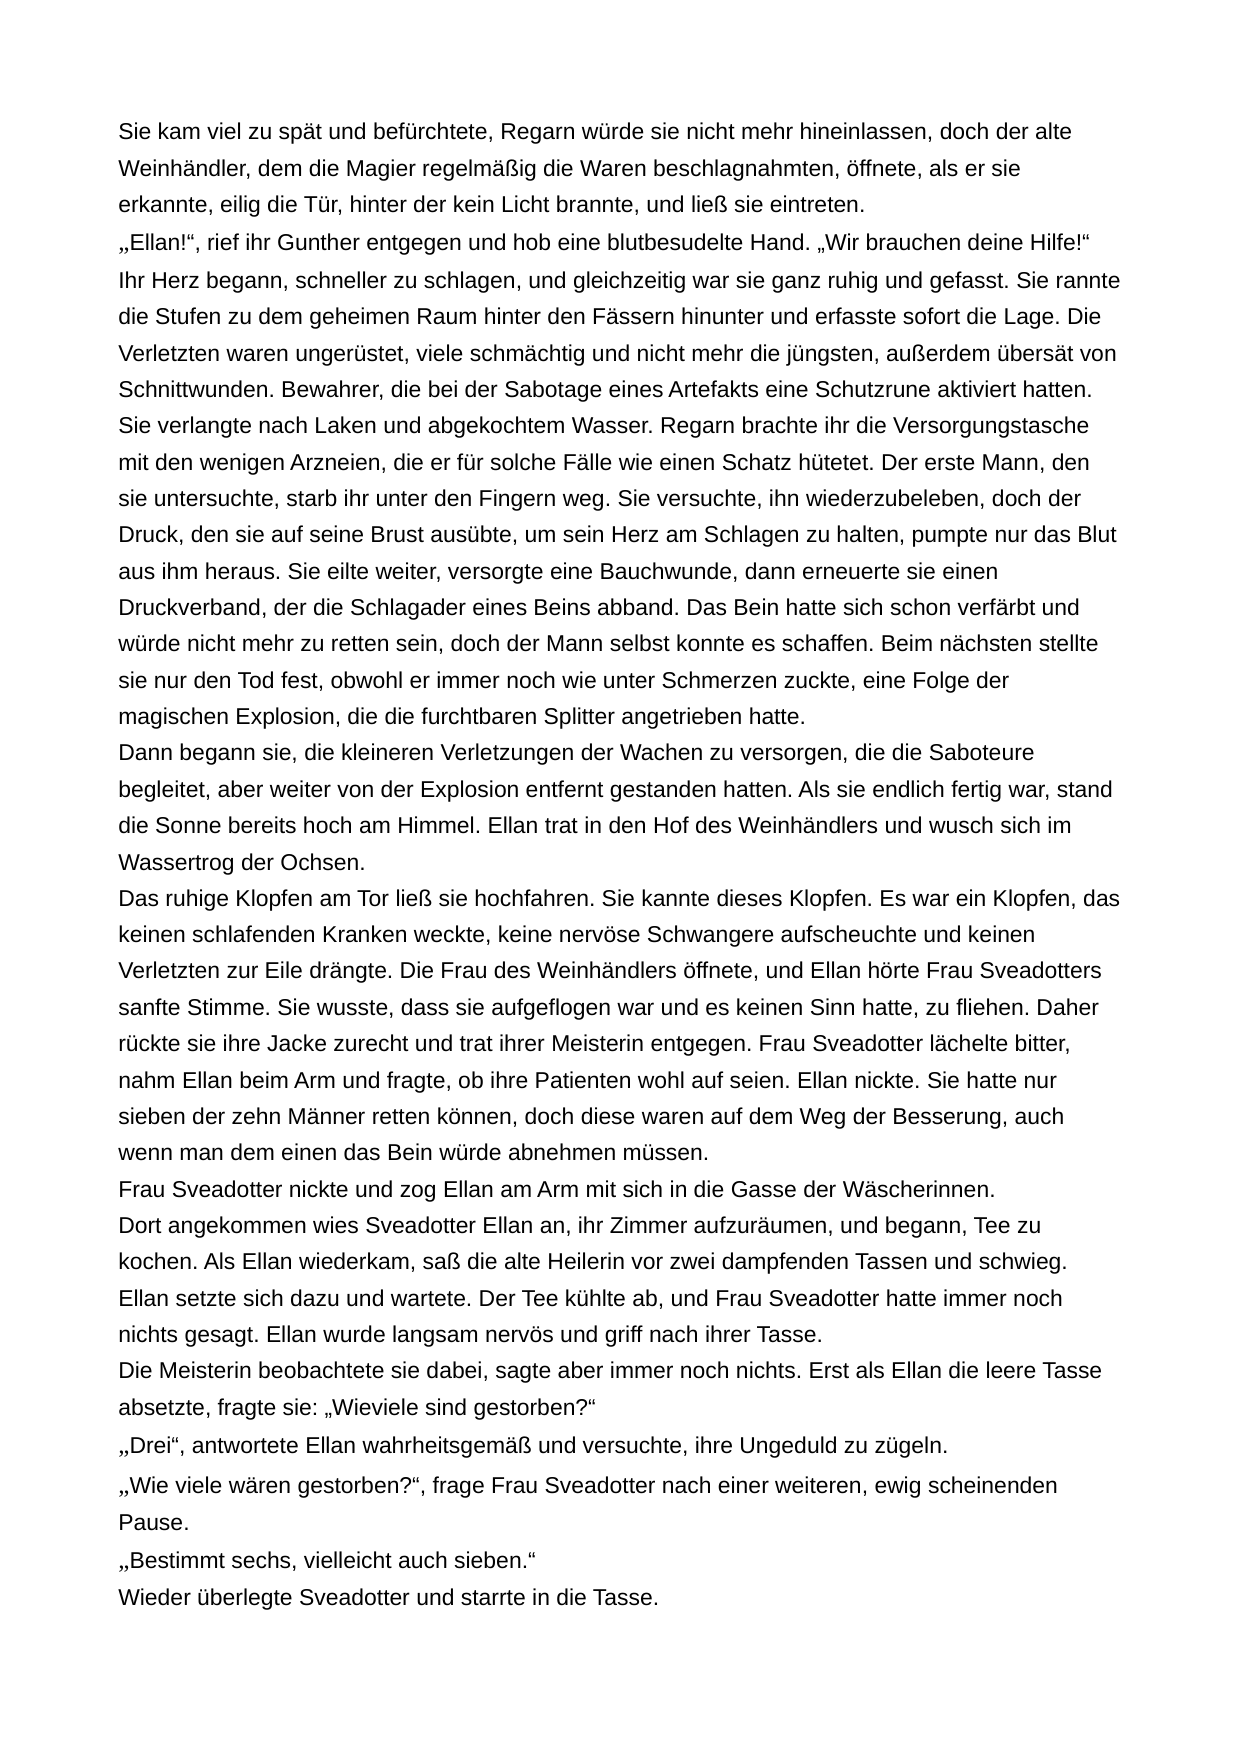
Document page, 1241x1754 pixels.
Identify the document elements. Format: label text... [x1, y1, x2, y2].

text Das ruhige Klopfen am Tor ließ sie hochfahren. Sie kannte dieses Klopfen. Es war ein Klopfen, das keinen schlafenden Kranken weckte, keine nervöse Schwangere aufscheuchte und keinen Verletzten zur Eile drängte. Die Frau des Weinhändlers öffnete, und Ellan hörte Frau Sveadotters sanfte Stimme. Sie wusste, dass sie aufgeflogen war und es keinen Sinn hatte, zu fliehen. Daher rückte sie ihre Jacke zurecht und trat ihrer Meisterin entgegen. Frau Sveadotter lächelte bitter, nahm Ellan beim Arm und fragte, ob ihre Patienten wohl auf seien. Ellan nickte. Sie hatte nur sieben der zehn Männer retten können, doch diese waren auf dem Weg der Besserung, auch wenn man dem einen das Bein würde abnehmen müssen. [118, 885, 1122, 1166]
text Wieder überlegte Sveadotter und starrte in die Tasse. [118, 1584, 1122, 1611]
text „Ellan!“, rief ihr Gunther entgegen und hob eine blutbesudelte Hand. „Wir brauchen deine Hilfe!“ [118, 227, 1122, 256]
text „Wie viele wären gestorben?“, frage Frau Sveadotter nach einer weiteren, ewig scheinenden Pause. [118, 1470, 1122, 1535]
text Ihr Herz begann, schneller zu schlagen, und gleichzeitig war sie ganz ruhig und gefasst. Sie rannte die Stufen zu dem geheimen Raum hinter den Fässern hinunter und erfasste sofort die Lage. Die Verletzten waren ungerüstet, viele schmächtig und nicht mehr die jüngsten, außerdem übersät von Schnittwunden. Bewahrer, die bei der Sabotage eines Artefakts eine Schutzrune aktiviert hatten. Sie verlangte nach Laken und abgekochtem Wasser. Regarn brachte ihr die Versorgungstasche mit den wenigen Arzneien, die er für solche Fälle wie einen Schatz hütetet. Der erste Mann, den sie untersuchte, starb ihr unter den Fingern weg. Sie versuchte, ihn wiederzubeleben, doch der Druck, den sie auf seine Brust ausübte, um sein Herz am Schlagen zu halten, pumpte nur das Blut aus ihm heraus. Sie eilte weiter, versorgte eine Bauchwunde, dann erneuerte sie einen Druckverband, der die Schlagader eines Beins abband. Das Bein hatte sich schon verfärbt und würde nicht mehr zu retten sein, doch der Mann selbst konnte es schaffen. Beim nächsten stellte sie nur den Tod fest, obwohl er immer noch wie unter Schmerzen zuckte, eine Folge der magischen Explosion, die die furchtbaren Splitter angetrieben hatte. [118, 267, 1122, 729]
text Frau Sveadotter nickte und zog Ellan am Arm mit sich in die Gasse der Wäscherinnen. [118, 1176, 1122, 1202]
text Dann begann sie, die kleineren Verletzungen der Wachen zu versorgen, die die Saboteure begleitet, aber weiter von der Explosion entfernt gestanden hatten. Als sie endlich fertig war, stand die Sonne bereits hoch am Himmel. Ellan trat in den Hof des Weinhändlers und wusch sich im Wassertrog der Ochsen. [118, 739, 1122, 875]
text Sie kam viel zu spät und befürchtete, Regarn würde sie nicht mehr hineinlassen, doch der alte Weinhändler, dem die Magier regelmäßig die Waren beschlagnahmten, öffnete, als er sie erkannte, eilig die Tür, hinter der kein Licht brannte, und ließ sie eintreten. [118, 118, 1122, 217]
text Dort angekommen wies Sveadotter Ellan an, ihr Zimmer aufzuräumen, und begann, Tee zu kochen. Als Ellan wiederkam, saß die alte Heilerin vor zwei dampfenden Tassen und schwieg. Ellan setzte sich dazu und wartete. Der Tee kühlte ab, und Frau Sveadotter hatte immer noch nichts gesagt. Ellan wurde langsam nervös und griff nach ihrer Tasse. [118, 1212, 1122, 1347]
text „Bestimmt sechs, vielleicht auch sieben.“ [118, 1545, 1122, 1573]
text „Drei“, antwortete Ellan wahrheitsgemäß und versuchte, ihre Ungeduld zu zügeln. [118, 1430, 1122, 1459]
text Die Meisterin beobachtete sie dabei, sagte aber immer noch nichts. Erst als Ellan die leere Tasse absetzte, fragte sie: „Wieviele sind gestorben?“ [118, 1357, 1122, 1420]
